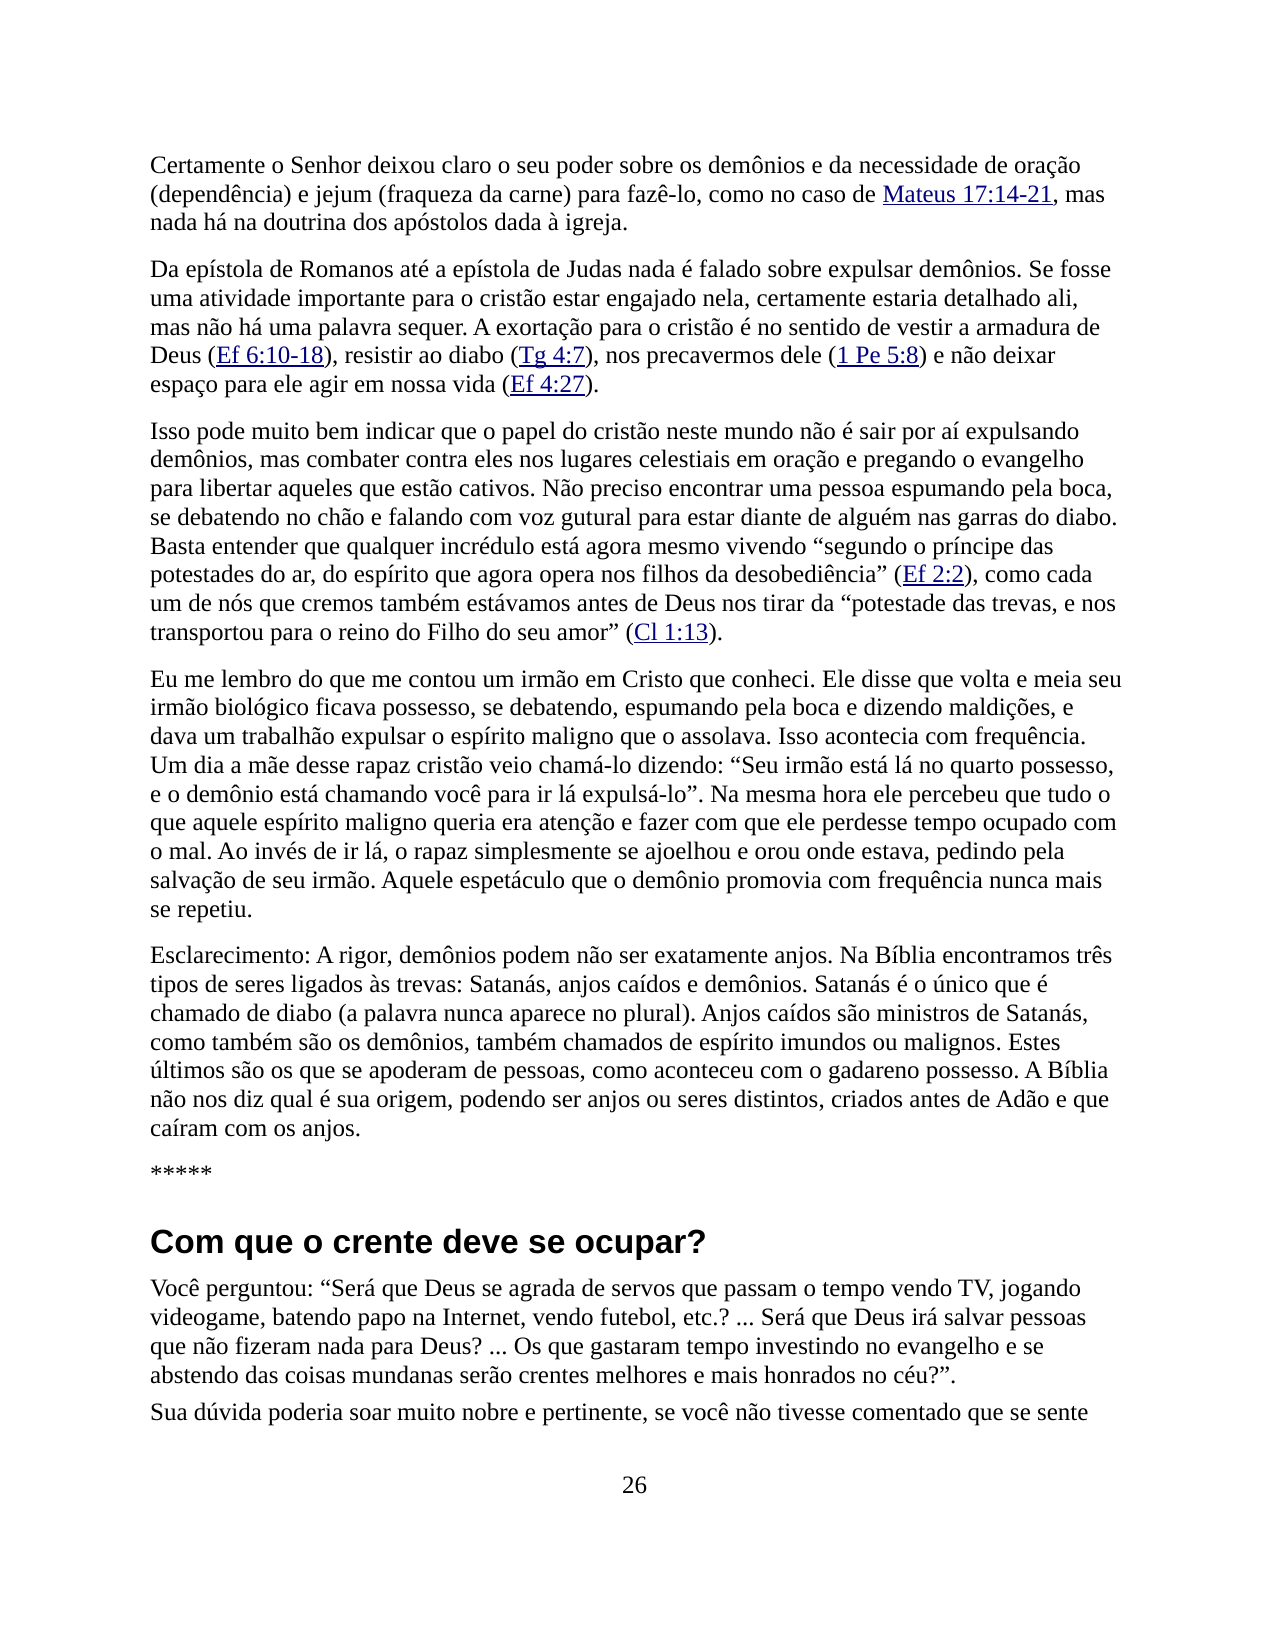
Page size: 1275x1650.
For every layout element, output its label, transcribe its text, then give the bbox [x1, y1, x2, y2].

subtitle Com que o crente deve se ocupar? [150, 1222, 1125, 1261]
text Isso pode muito bem indicar que o papel do cristão neste mundo não é sair por aí expulsando demônios, mas combater contra eles nos lugares celestiais em oração e pregando o evangelho para libertar aqueles que estão cativos. Não preciso encontrar uma pessoa espumando pela boca, se debatendo no chão e falando com voz gutural para estar diante de alguém nas garras do diabo. Basta entender que qualquer incrédulo está agora mesmo vivendo “segundo o príncipe das potestades do ar, do espírito que agora opera nos filhos da desobediência” (Ef 2:2), como cada um de nós que cremos também estávamos antes de Deus nos tirar da “potestade das trevas, e nos transportou para o reino do Filho do seu amor” (Cl 1:13). [150, 416, 1125, 646]
text Da epístola de Romanos até a epístola de Judas nada é falado sobre expulsar demônios. Se fosse uma atividade importante para o cristão estar engajado nela, certamente estaria detalhado ali, mas não há uma palavra sequer. A exortação para o cristão é no sentido de vestir a armadura de Deus (Ef 6:10-18), resistir ao diabo (Tg 4:7), nos precavermos dele (1 Pe 5:8) e não deixar espaço para ele agir em nossa vida (Ef 4:27). [150, 254, 1125, 398]
text Eu me lembro do que me contou um irmão em Cristo que conheci. Ele disse que volta e meia seu irmão biológico ficava possesso, se debatendo, espumando pela boca e dizendo maldições, e dava um trabalhão expulsar o espírito maligno que o assolava. Isso acontecia com frequência. Um dia a mãe desse rapaz cristão veio chamá-lo dizendo: “Seu irmão está lá no quarto possesso, e o demônio está chamando você para ir lá expulsá-lo”. Na mesma hora ele percebeu que tudo o que aquele espírito maligno queria era atenção e fazer com que ele perdesse tempo ocupado com o mal. Ao invés de ir lá, o rapaz simplesmente se ajoelhou e orou onde estava, pedindo pela salvação de seu irmão. Aquele espetáculo que o demônio promovia com frequência nunca mais se repetiu. [150, 664, 1125, 922]
text Certamente o Senhor deixou claro o seu poder sobre os demônios e da necessidade de oração (dependência) e jejum (fraqueza da carne) para fazê-lo, como no caso de Mateus 17:14-21, mas nada há na doutrina dos apóstolos dada à igreja. [150, 150, 1125, 236]
text ***** [150, 1159, 1125, 1188]
text Esclarecimento: A rigor, demônios podem não ser exatamente anjos. Na Bíblia encontramos três tipos de seres ligados às trevas: Satanás, anjos caídos e demônios. Satanás é o único que é chamado de diabo (a palavra nunca aparece no plural). Anjos caídos são ministros de Satanás, como também são os demônios, também chamados de espírito imundos ou malignos. Estes últimos são os que se apoderam de pessoas, como aconteceu com o gadareno possesso. A Bíblia não nos diz qual é sua origem, podendo ser anjos ou seres distintos, criados antes de Adão e que caíram com os anjos. [150, 940, 1125, 1142]
text Você perguntou: “Será que Deus se agrada de servos que passam o tempo vendo TV, jogando videogame, batendo papo na Internet, vendo futebol, etc.? ... Será que Deus irá salvar pessoas que não fizeram nada para Deus? ... Os que gastaram tempo investindo no evangelho e se abstendo das coisas mundanas serão crentes melhores e mais honrados no céu?”. [150, 1273, 1125, 1388]
text Sua dúvida poderia soar muito nobre e pertinente, se você não tivesse comentado que se sente [150, 1397, 1125, 1426]
